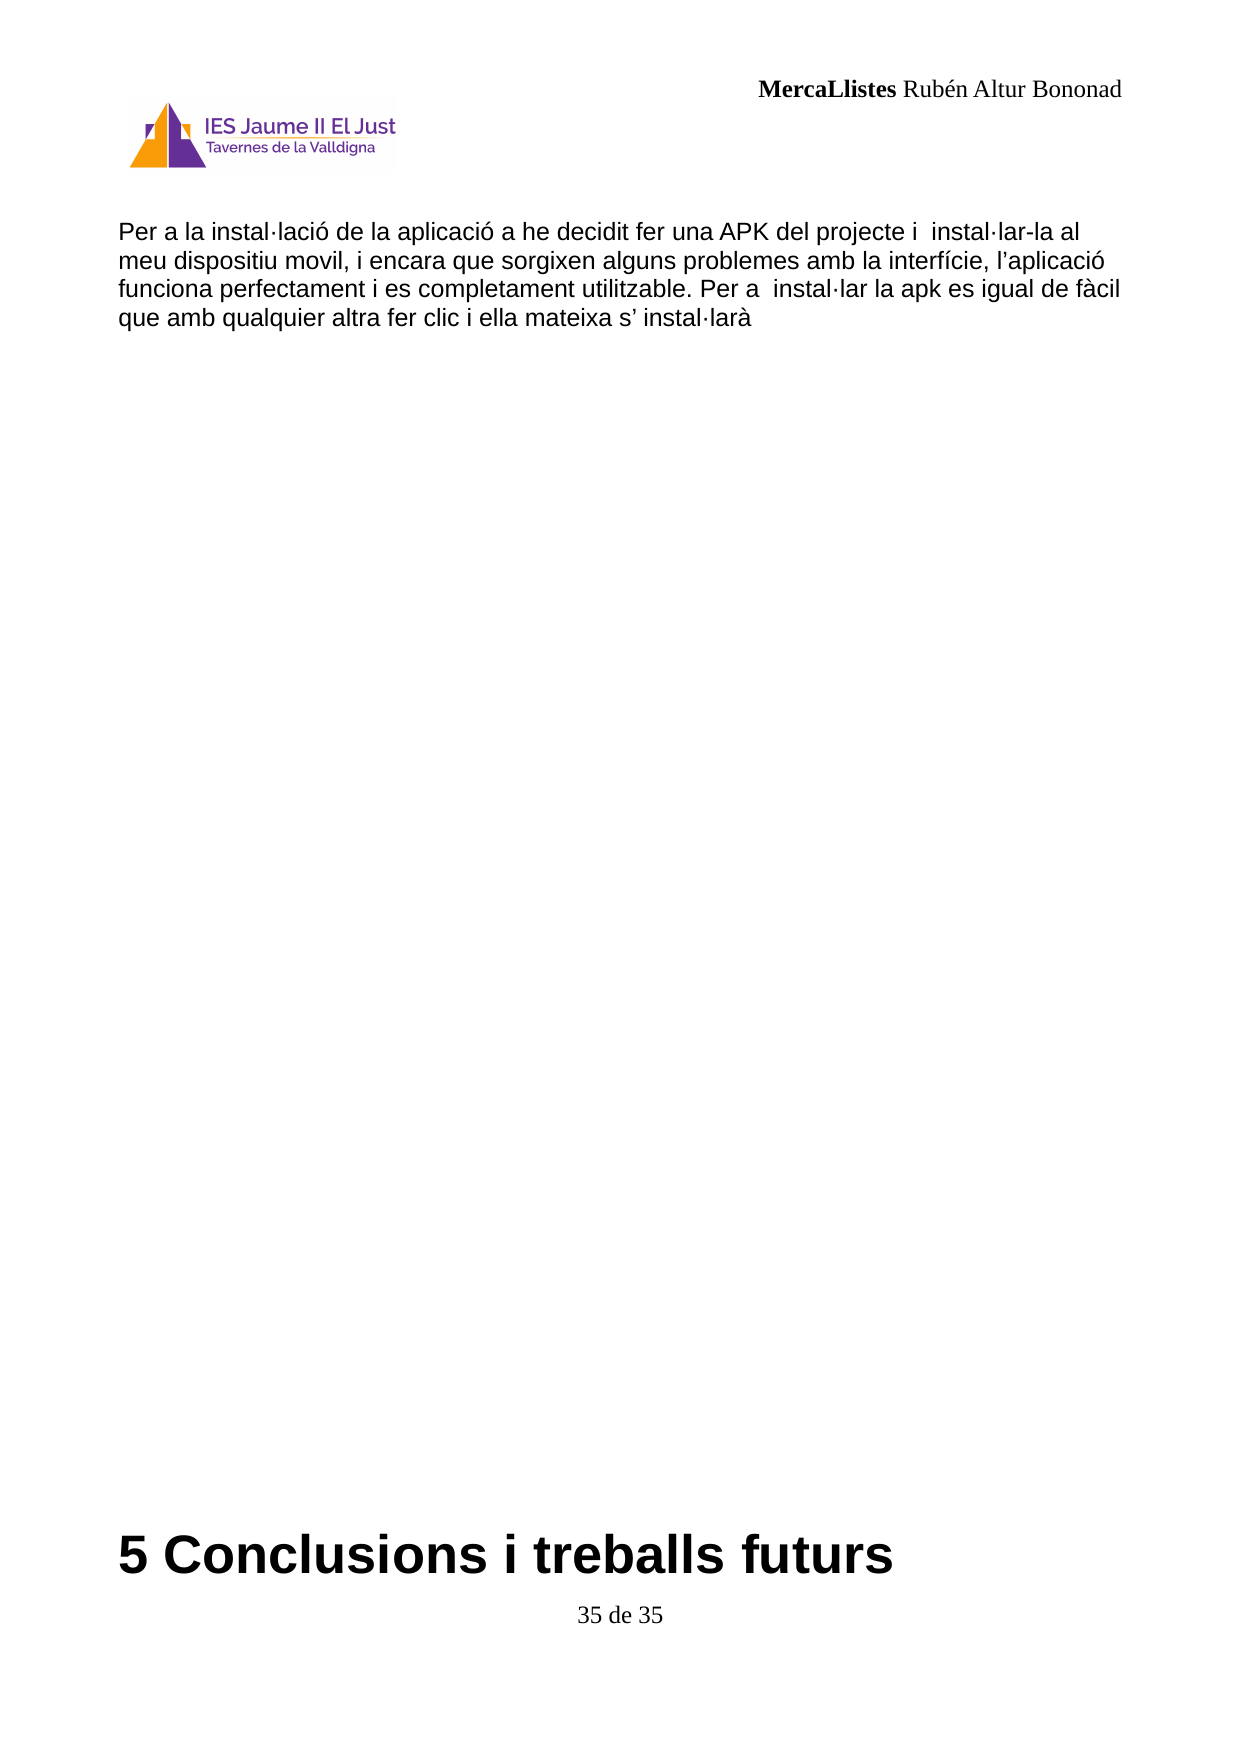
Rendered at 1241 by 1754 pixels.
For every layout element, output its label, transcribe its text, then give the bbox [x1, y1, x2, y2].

text Per a la instal·lació de la aplicació a he decidit fer una APK del projecte i instal·lar-la al meu dispositiu movil, i encara que sorgixen alguns problemes amb la interfície, l’aplicació funciona perfectament i es completament utilitzable. Per a instal·lar la apk es igual de fàcil que amb qualquier altra fer clic i ella mateixa s’ instal·larà [118, 217, 1122, 332]
picture [126, 97, 396, 174]
text 5 Conclusions i treballs futurs [118, 1522, 1122, 1585]
